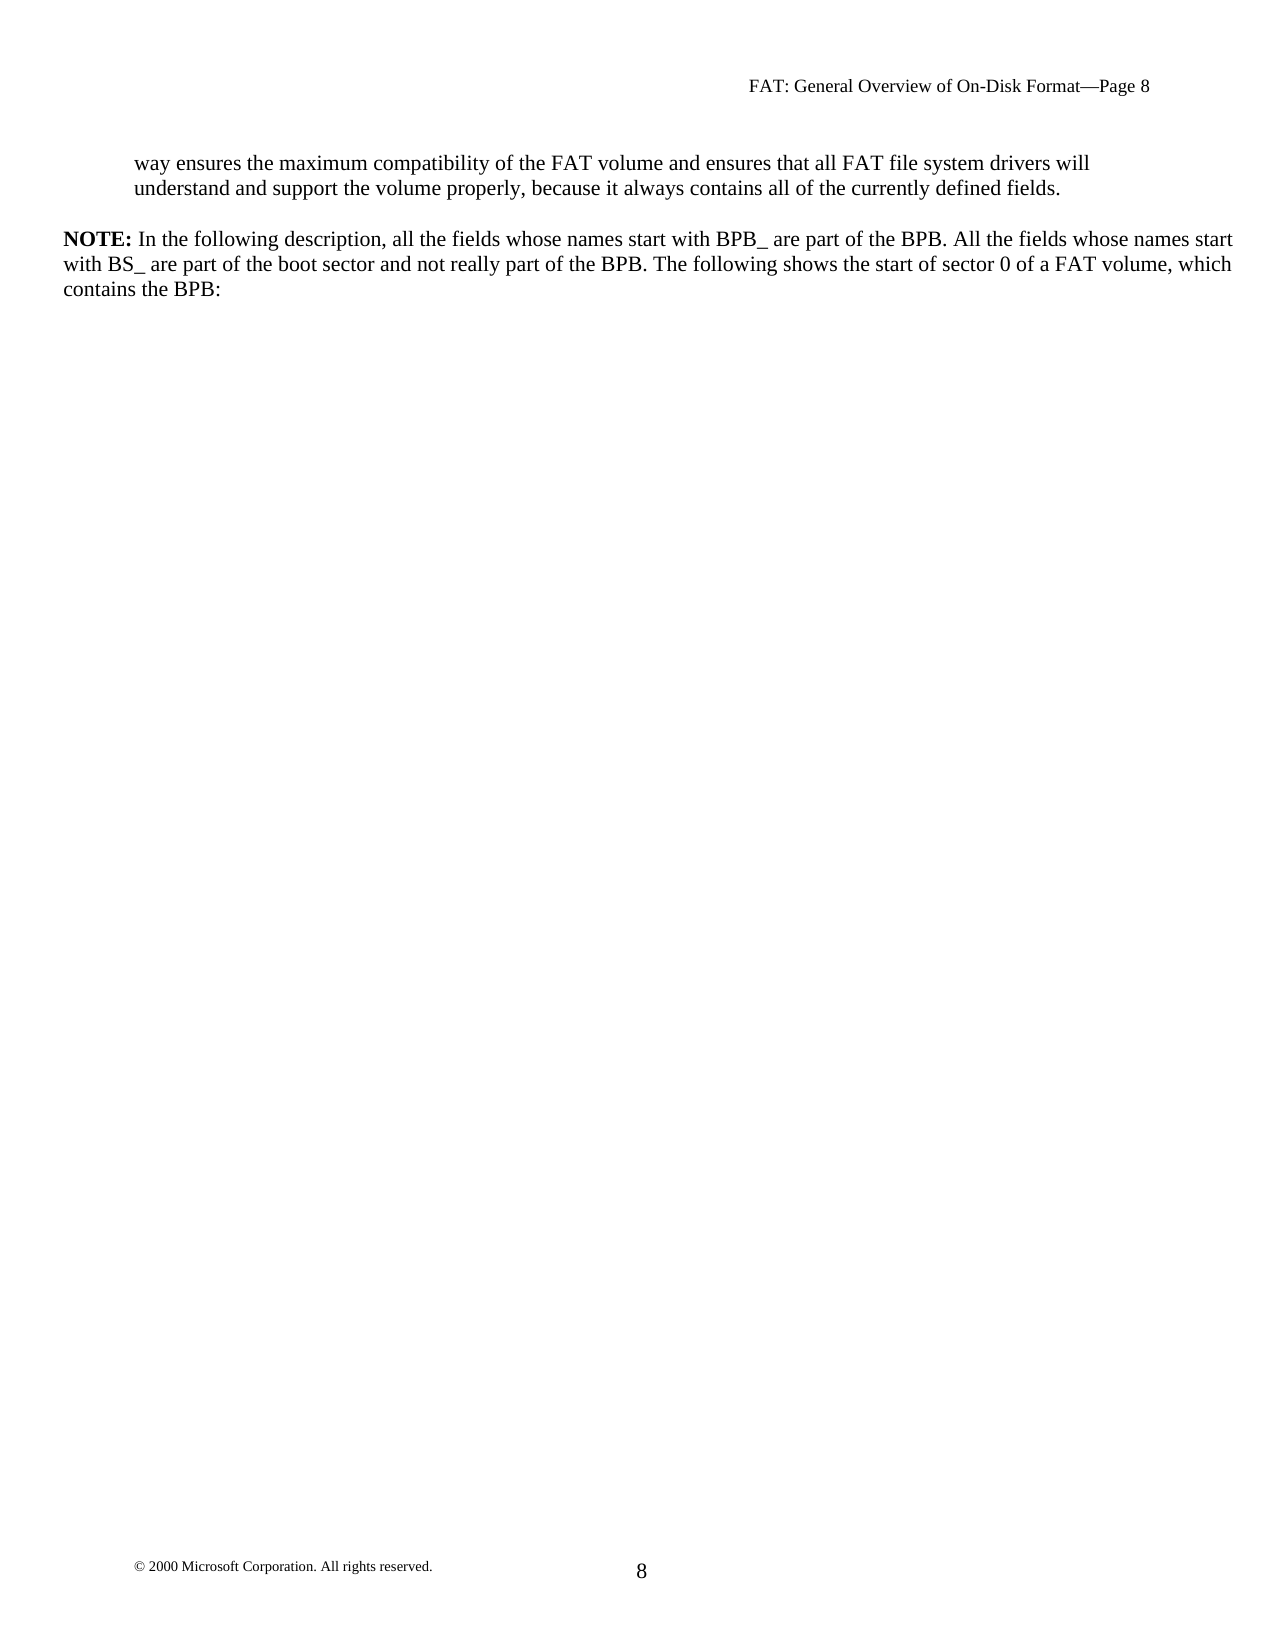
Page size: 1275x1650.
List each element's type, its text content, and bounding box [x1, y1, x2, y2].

text way ensures the maximum compatibility of the FAT volume and ensures that all FAT file system drivers will understand and support the volume properly, because it always contains all of the currently defined fields. [134, 150, 1149, 200]
text NOTE: In the following description, all the fields whose names start with BPB_ are part of the BPB. All the fields whose names start with BS_ are part of the boot sector and not really part of the BPB. The following shows the start of sector 0 of a FAT volume, which contains the BPB: [63, 226, 1268, 301]
